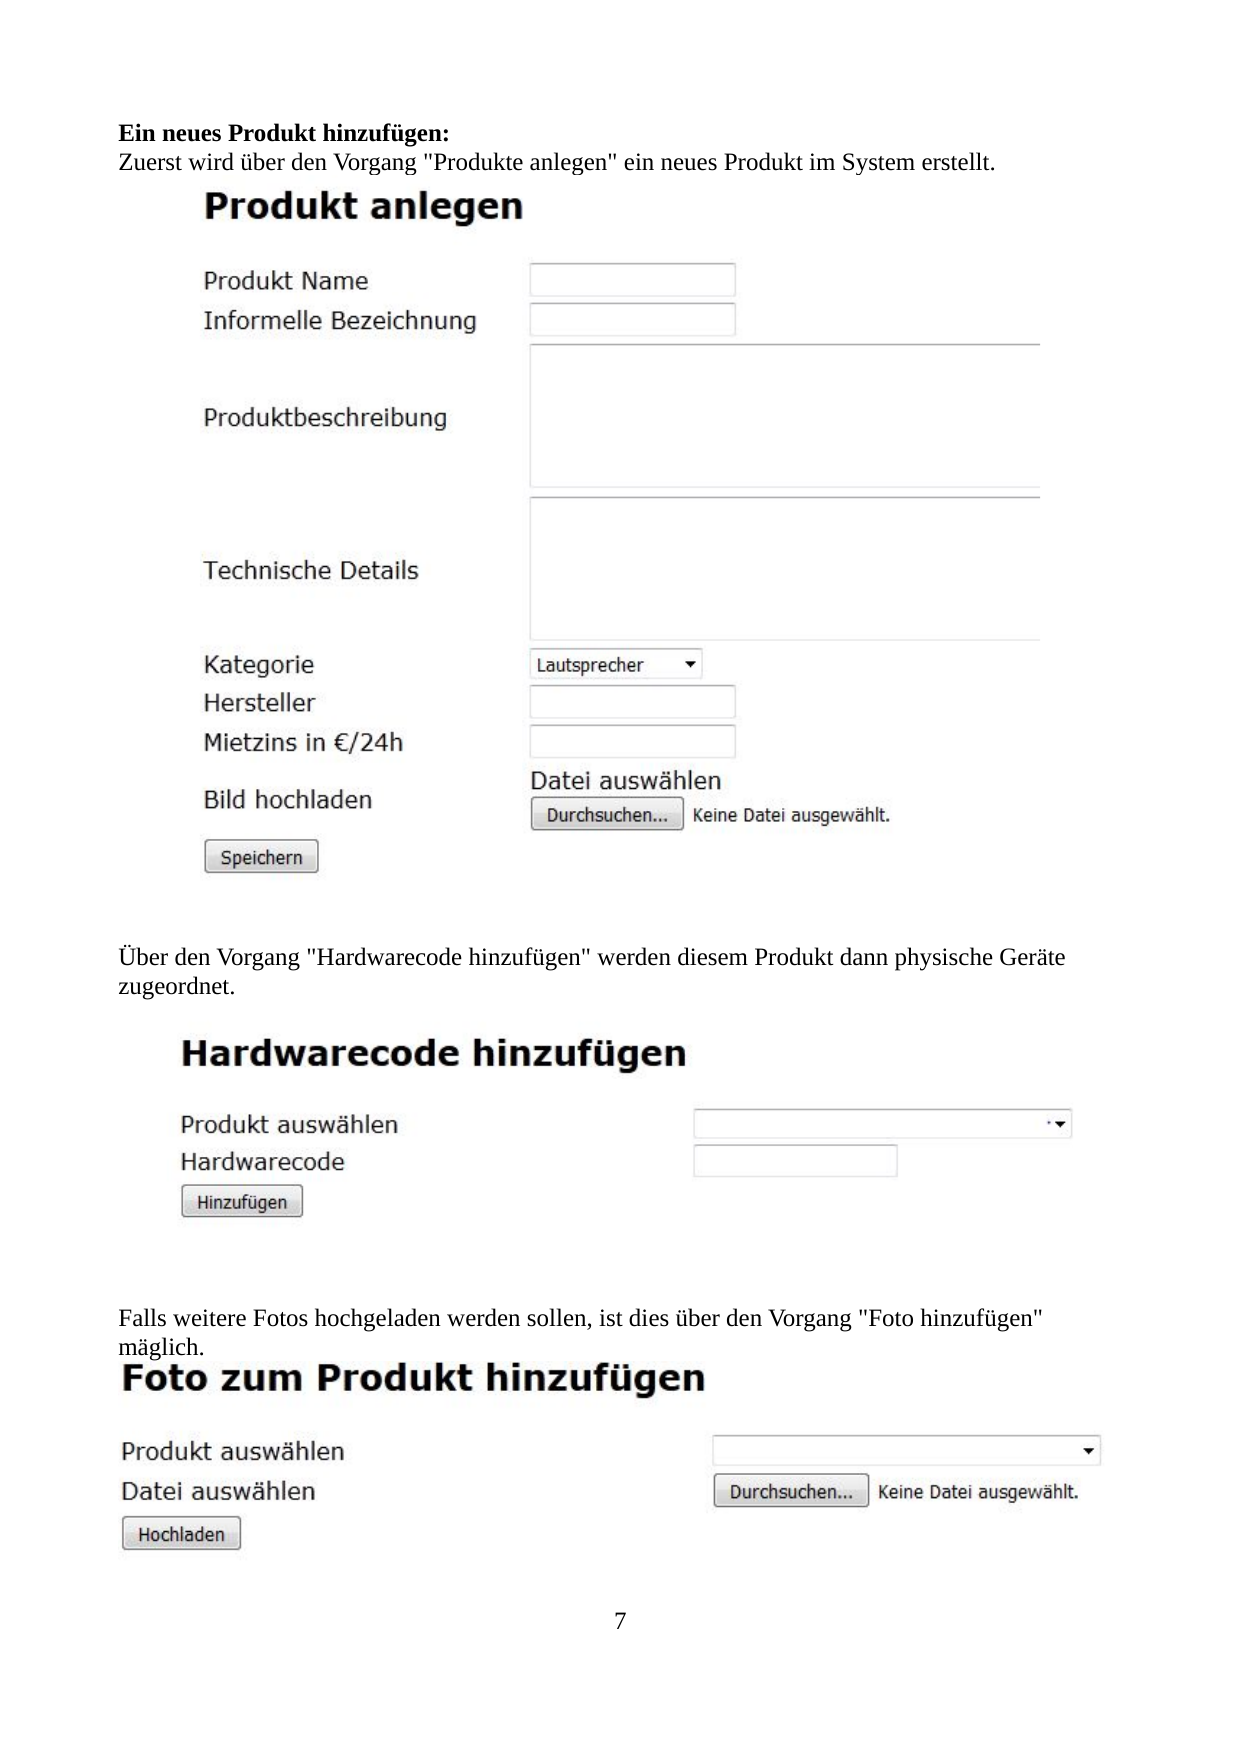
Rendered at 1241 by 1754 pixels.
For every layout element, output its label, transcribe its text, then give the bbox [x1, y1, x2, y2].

picture [166, 999, 1074, 1246]
picture [118, 1361, 1122, 1562]
text Zuerst wird über den Vorgang "Produkte anlegen" ein neues Produkt im System erstellt. [118, 147, 1122, 176]
text Ein neues Produkt hinzufügen: [118, 118, 1122, 147]
text Falls weitere Fotos hochgeladen werden sollen, ist dies über den Vorgang "Foto hinzufügen" mäglich. [118, 1303, 1122, 1361]
text Über den Vorgang "Hardwarecode hinzufügen" werden diesem Produkt dann physische Geräte zugeordnet. [118, 942, 1122, 1000]
picture [199, 175, 1041, 885]
